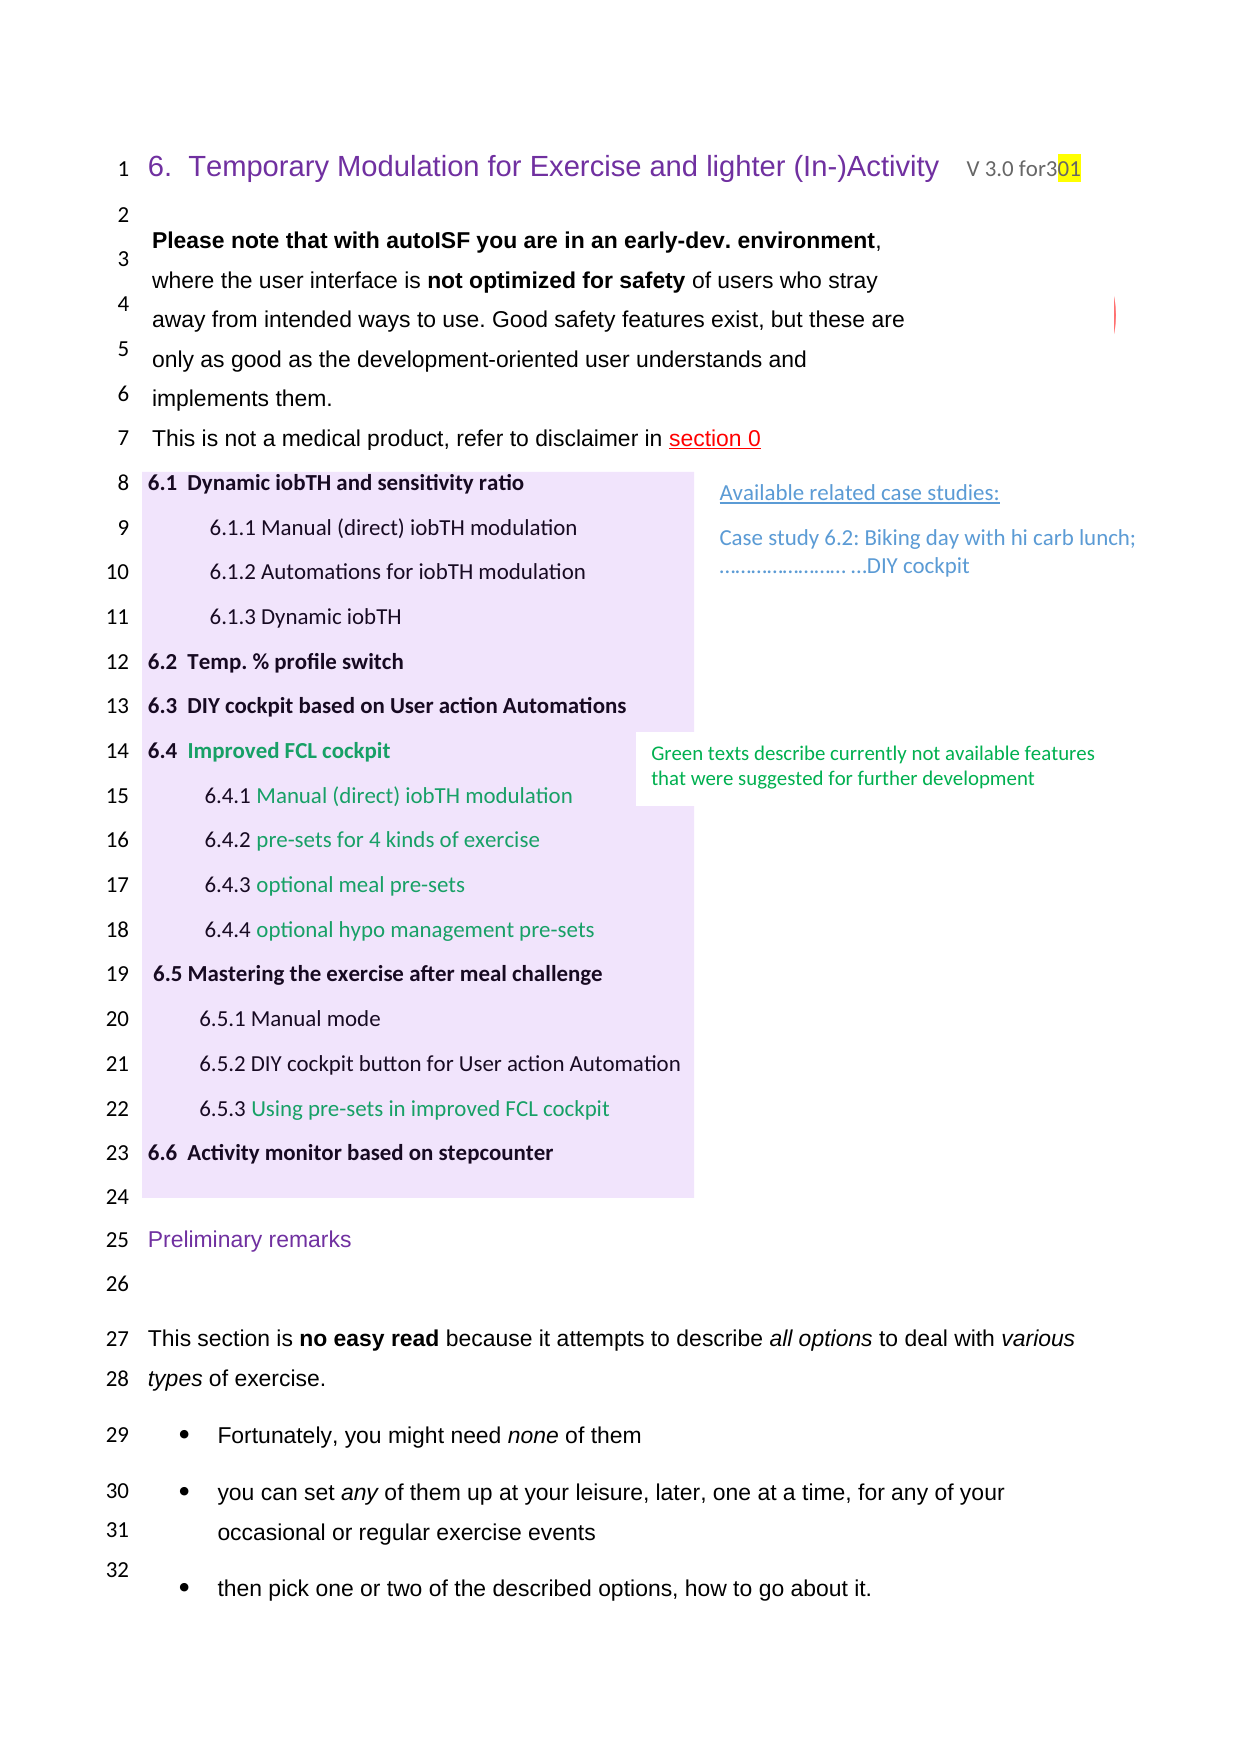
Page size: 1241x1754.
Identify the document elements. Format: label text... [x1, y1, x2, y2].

text This section is no easy read because it attempts to describe all options to deal with various types of exercise. [148, 1325, 1093, 1391]
text 6.5 Mastering the exercise after meal challenge [695, 959, 1093, 988]
text 6.4.2 pre-sets for 4 kinds of exercise [695, 826, 1093, 853]
text Please note that with autoISF you are in an early-dev. environment, where the user interface is not optimized for safety of users who stray away from intended ways to use. Good safety features exist, but these are only as good as the development-oriented user understands and implements them. This is not a medical product, refer to disclaimer in section 0 [152, 227, 924, 450]
text 6. Temporary Modulation for Exercise and lighter (In-)Activity V 3.0 for301 [148, 148, 1093, 183]
text Green texts describe currently not available features that were suggested for further development [651, 740, 1125, 791]
text 6.1 Dynamic iobTH and sensitivity ratio [148, 468, 1182, 592]
text 6.2 Temp. % profile switch [695, 647, 1093, 675]
text Available related case studies: [719, 478, 1167, 506]
text 6.4.3 optional meal pre-sets [695, 870, 1093, 898]
text This section is no easy read because it attempts to describe all options to deal with various types of exercise. [127, 1414, 1105, 1734]
list then pick one or two of the described options, how to go about it. [180, 1575, 1090, 1602]
list Fortunately, you might need none of them [180, 1422, 1090, 1448]
text 6.5.2 DIY cockpit button for User action Automation [695, 1049, 1093, 1077]
text 6.5.3 Using pre-sets in improved FCL cockpit [695, 1094, 1093, 1122]
list you can set any of them up at your leisure, later, one at a time, for any of your occasional or regular exercise events [180, 1479, 1090, 1545]
text Preliminary remarks [148, 1226, 1093, 1252]
text 6.1.3 Dynamic iobTH [695, 602, 1093, 630]
text 6.4.4 optional hypo management pre-sets [695, 915, 1093, 943]
text 6.5.1 Manual mode [695, 1004, 1093, 1032]
text 6.3 DIY cockpit based on User action Automations [636, 732, 1140, 806]
text Case study 6.2: Biking day with hi carb lunch; …………………… …DIY cockpit [719, 523, 1167, 579]
text 6.6 Activity monitor based on stepcounter [695, 1138, 1093, 1166]
text 6.3 DIY cockpit based on User action Automations [695, 691, 1093, 719]
